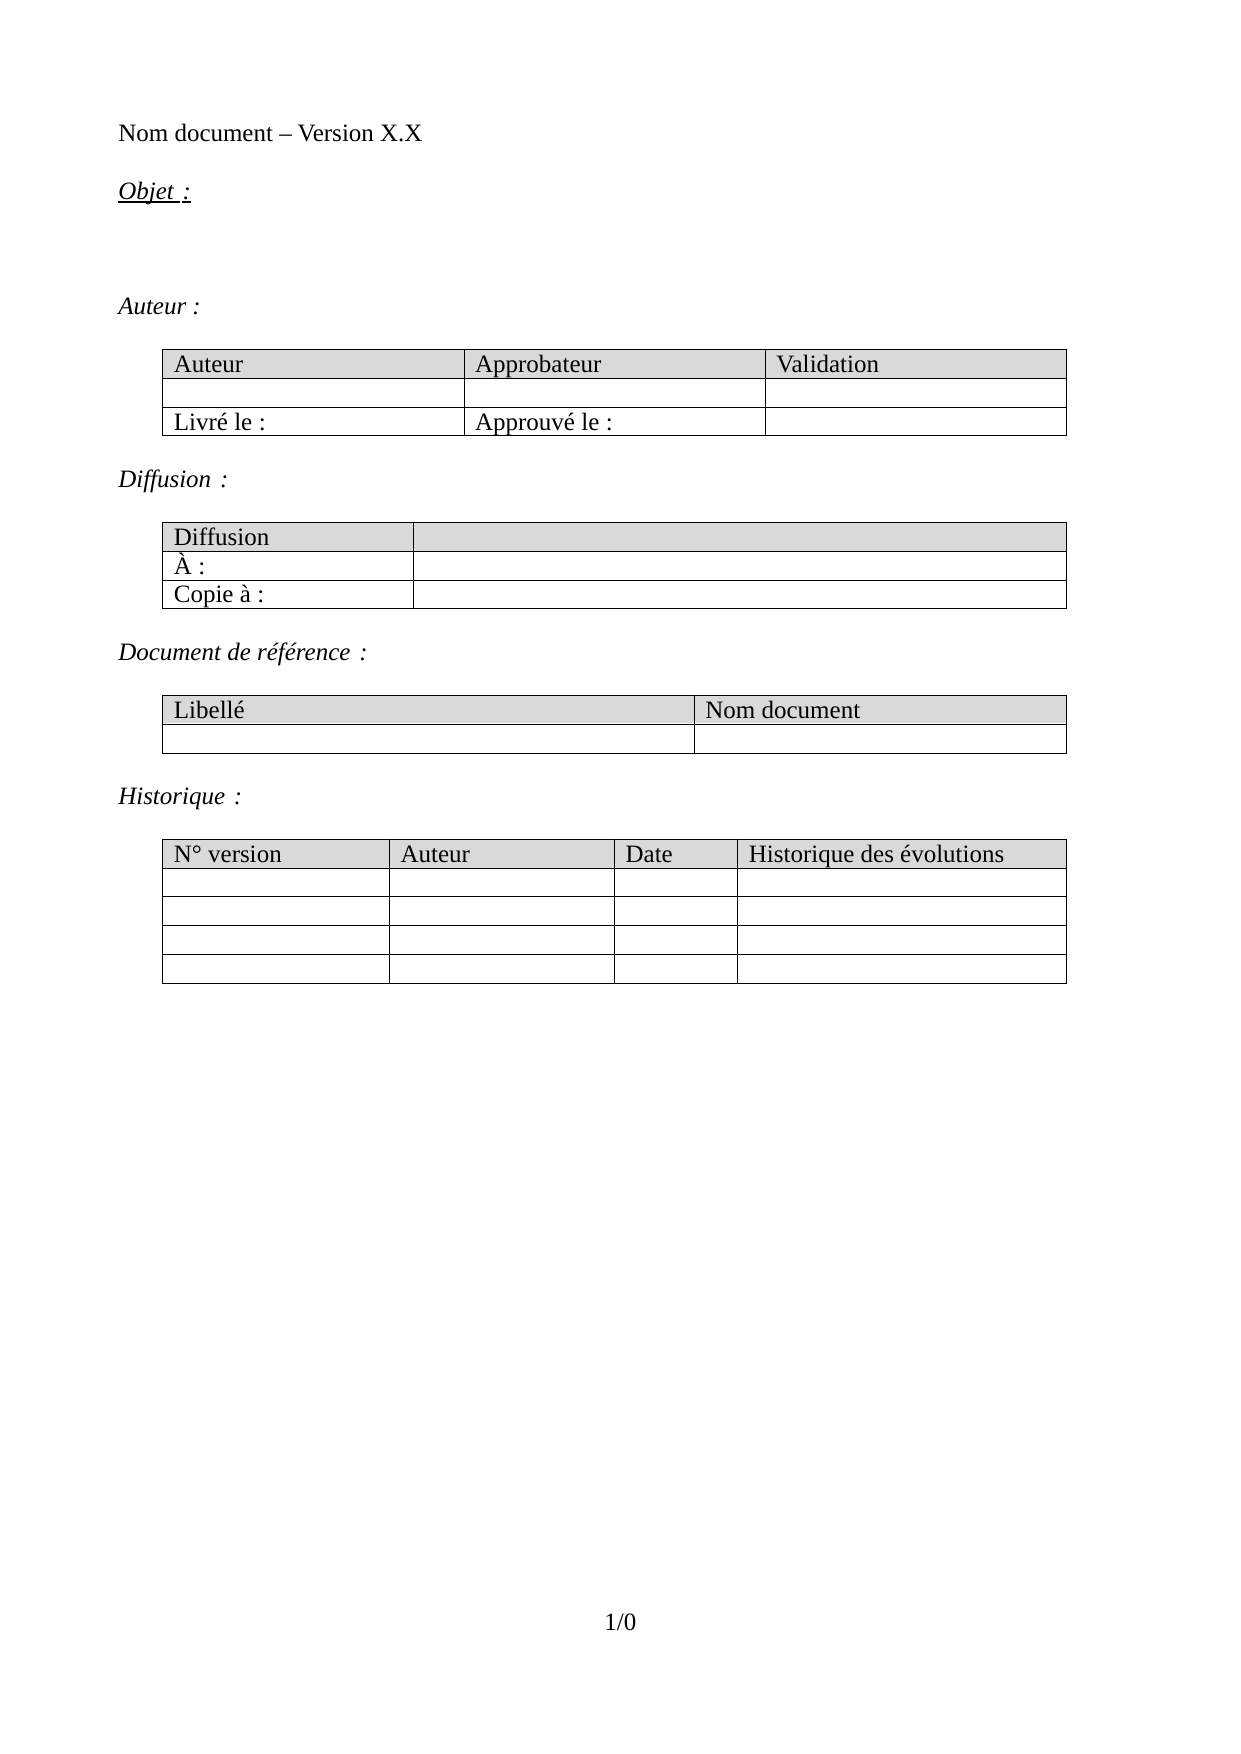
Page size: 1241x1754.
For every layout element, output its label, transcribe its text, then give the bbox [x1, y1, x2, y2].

table_cell [163, 379, 464, 407]
table_header Validation [766, 350, 1066, 378]
table_header Diffusion [163, 523, 413, 551]
text Document de référence : [118, 637, 1122, 666]
table_cell [766, 408, 1066, 435]
table_header Nom document [695, 696, 1066, 723]
table_cell [163, 926, 389, 954]
table_cell [738, 926, 1066, 954]
table_cell [738, 897, 1066, 925]
table_cell [615, 897, 737, 925]
table_cell [414, 581, 1066, 608]
table_header Historique des évolutions [738, 840, 1066, 868]
table_cell [163, 869, 389, 896]
table_cell Approuvé le : [465, 408, 765, 435]
table_header [414, 523, 1066, 551]
table_cell [738, 955, 1066, 983]
table_cell [414, 552, 1066, 579]
table_cell [163, 725, 694, 752]
table_cell [390, 897, 614, 925]
table_header Date [615, 840, 737, 868]
table_cell [766, 379, 1066, 407]
table_cell [738, 869, 1066, 896]
table_cell [390, 869, 614, 896]
table_cell [615, 955, 737, 983]
text Historique : [118, 781, 1122, 810]
table_cell [615, 869, 737, 896]
table_cell [163, 897, 389, 925]
table_cell [465, 379, 765, 407]
text Diffusion : [118, 464, 1122, 493]
table_cell [615, 926, 737, 954]
table_header N° version [163, 840, 389, 868]
table_cell Copie à : [163, 581, 413, 608]
table_header Auteur [390, 840, 614, 868]
table_header Approbateur [465, 350, 765, 378]
table_cell À : [163, 552, 413, 579]
table_cell [695, 725, 1066, 752]
table_cell [163, 955, 389, 983]
table_header Libellé [163, 696, 694, 723]
text Auteur : [118, 291, 1122, 320]
table_header Auteur [163, 350, 464, 378]
table_cell [390, 955, 614, 983]
text Objet : [118, 176, 1122, 205]
table_cell Livré le : [163, 408, 464, 435]
table_cell [390, 926, 614, 954]
